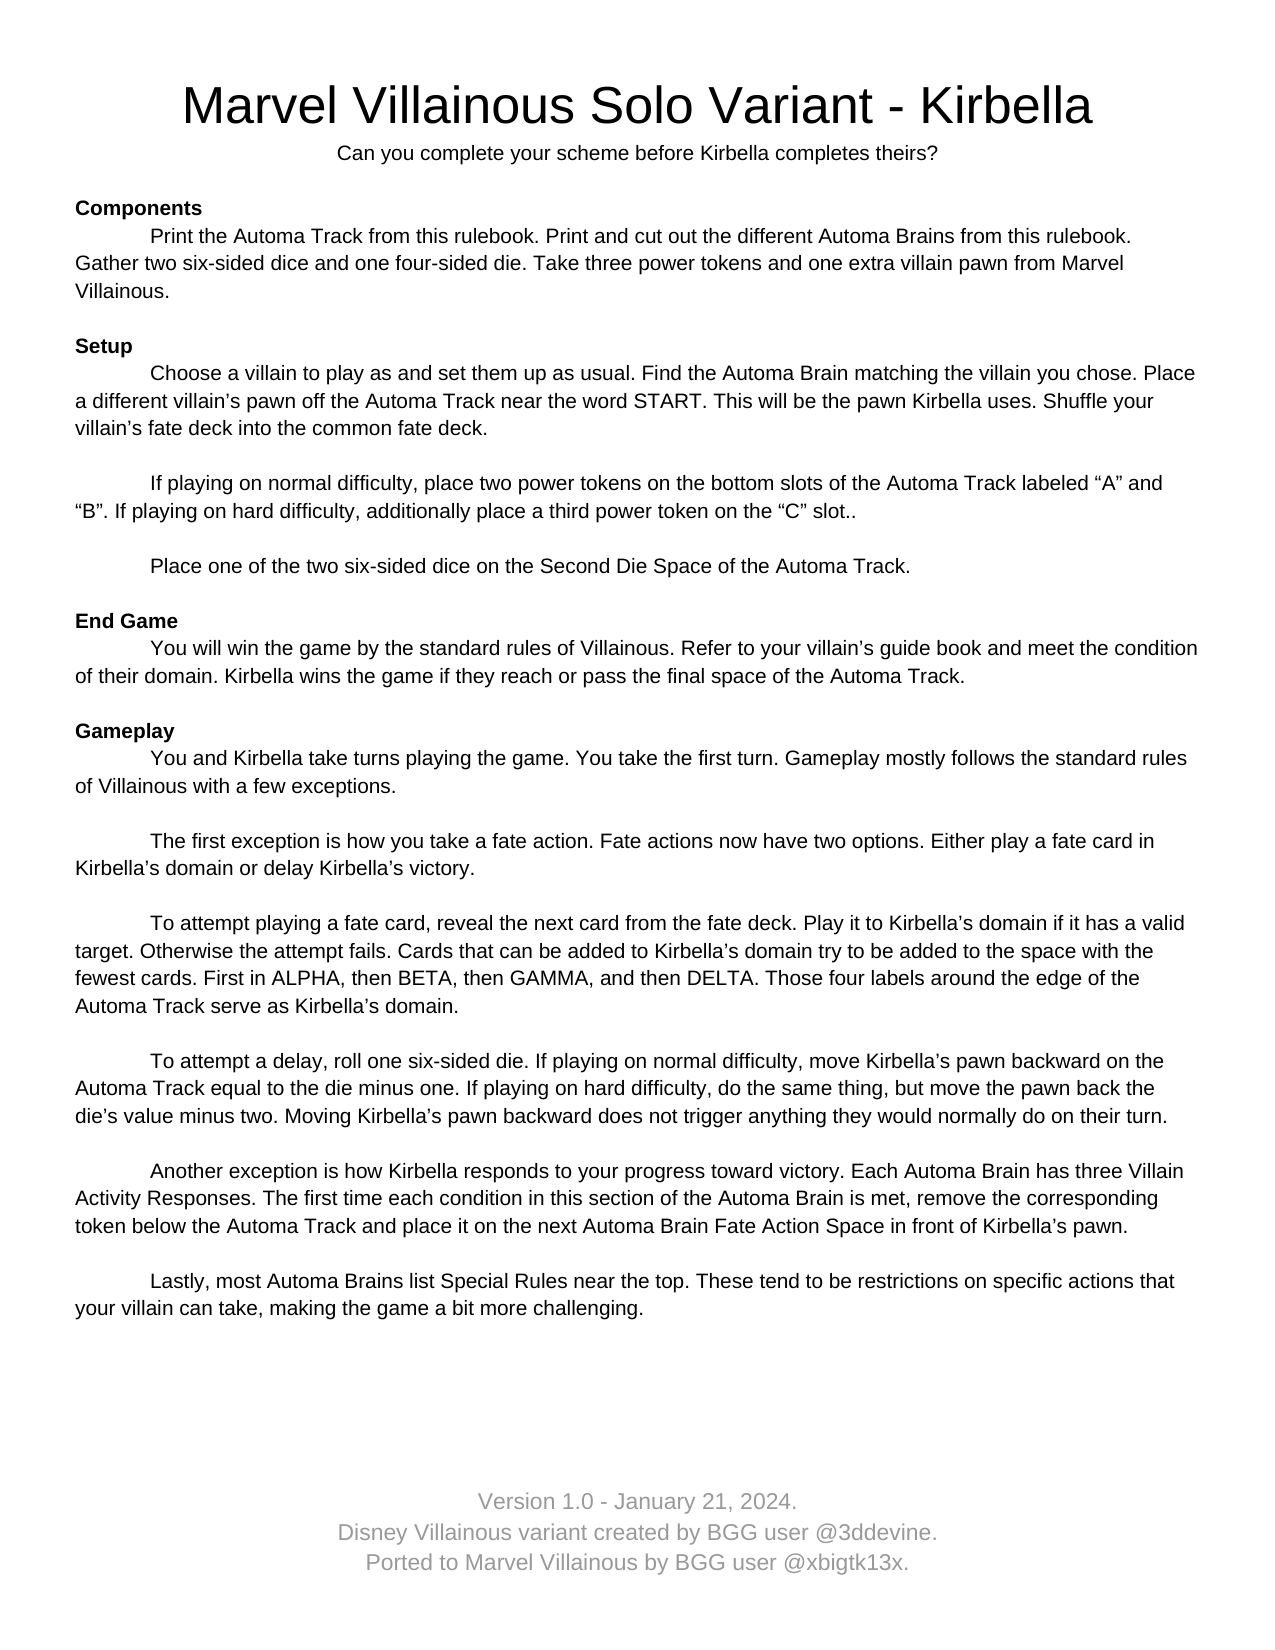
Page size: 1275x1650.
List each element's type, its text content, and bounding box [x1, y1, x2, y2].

text If playing on normal difficulty, place two power tokens on the bottom slots of the Automa Track labeled “A” and “B”. If playing on hard difficulty, additionally place a third power token on the “C” slot.. [75, 471, 1200, 523]
text Print the Automa Track from this rulebook. Print and cut out the different Automa Brains from this rulebook. Gather two six-sided dice and one four-sided die. Take three power tokens and one extra villain pawn from Marvel Villainous. [75, 224, 1200, 303]
text End Game [75, 609, 1200, 633]
text To attempt playing a fate card, reveal the next card from the fate deck. Play it to Kirbella’s domain if it has a valid target. Otherwise the attempt fails. Cards that can be added to Kirbella’s domain try to be added to the space with the fewest cards. First in ALPHA, then BETA, then GAMMA, and then DELTA. Those four labels around the edge of the Automa Track serve as Kirbella’s domain. [75, 911, 1200, 1018]
text Place one of the two six-sided dice on the Second Die Space of the Automa Track. [75, 554, 1200, 578]
text To attempt a delay, roll one six-sided die. If playing on normal difficulty, move Kirbella’s pawn backward on the Automa Track equal to the die minus one. If playing on hard difficulty, do the same thing, but move the pawn back the die’s value minus two. Moving Kirbella’s pawn backward does not trigger anything they would normally do on their turn. [75, 1049, 1200, 1128]
text The first exception is how you take a fate action. Fate actions now have two options. Either play a fate card in Kirbella’s domain or delay Kirbella’s victory. [75, 829, 1200, 880]
text Components [75, 196, 1200, 220]
text You and Kirbella take turns playing the game. You take the first turn. Gameplay mostly follows the standard rules of Villainous with a few exceptions. [75, 746, 1200, 798]
text Choose a villain to play as and set them up as usual. Find the Automa Brain matching the villain you chose. Place a different villain’s pawn off the Automa Track near the word START. This will be the pawn Kirbella uses. Shuffle your villain’s fate deck into the common fate deck. [75, 361, 1200, 440]
text Gameplay [75, 719, 1200, 743]
text Setup [75, 334, 1200, 358]
text Another exception is how Kirbella responds to your progress toward victory. Each Automa Brain has three Villain Activity Responses. The first time each condition in this section of the Automa Brain is met, remove the corresponding token below the Automa Track and place it on the next Automa Brain Fate Action Space in front of Kirbella’s pawn. [75, 1159, 1200, 1238]
text Lastly, most Automa Brains list Special Rules near the top. These tend to be restrictions on specific actions that your villain can take, making the game a bit more challenging. [75, 1269, 1200, 1320]
text You will win the game by the standard rules of Villainous. Refer to your villain’s guide book and meet the condition of their domain. Kirbella wins the game if they reach or pass the final space of the Automa Track. [75, 636, 1200, 688]
text Can you complete your scheme before Kirbella completes theirs? [75, 141, 1200, 165]
title Marvel Villainous Solo Variant - Kirbella [75, 75, 1200, 135]
